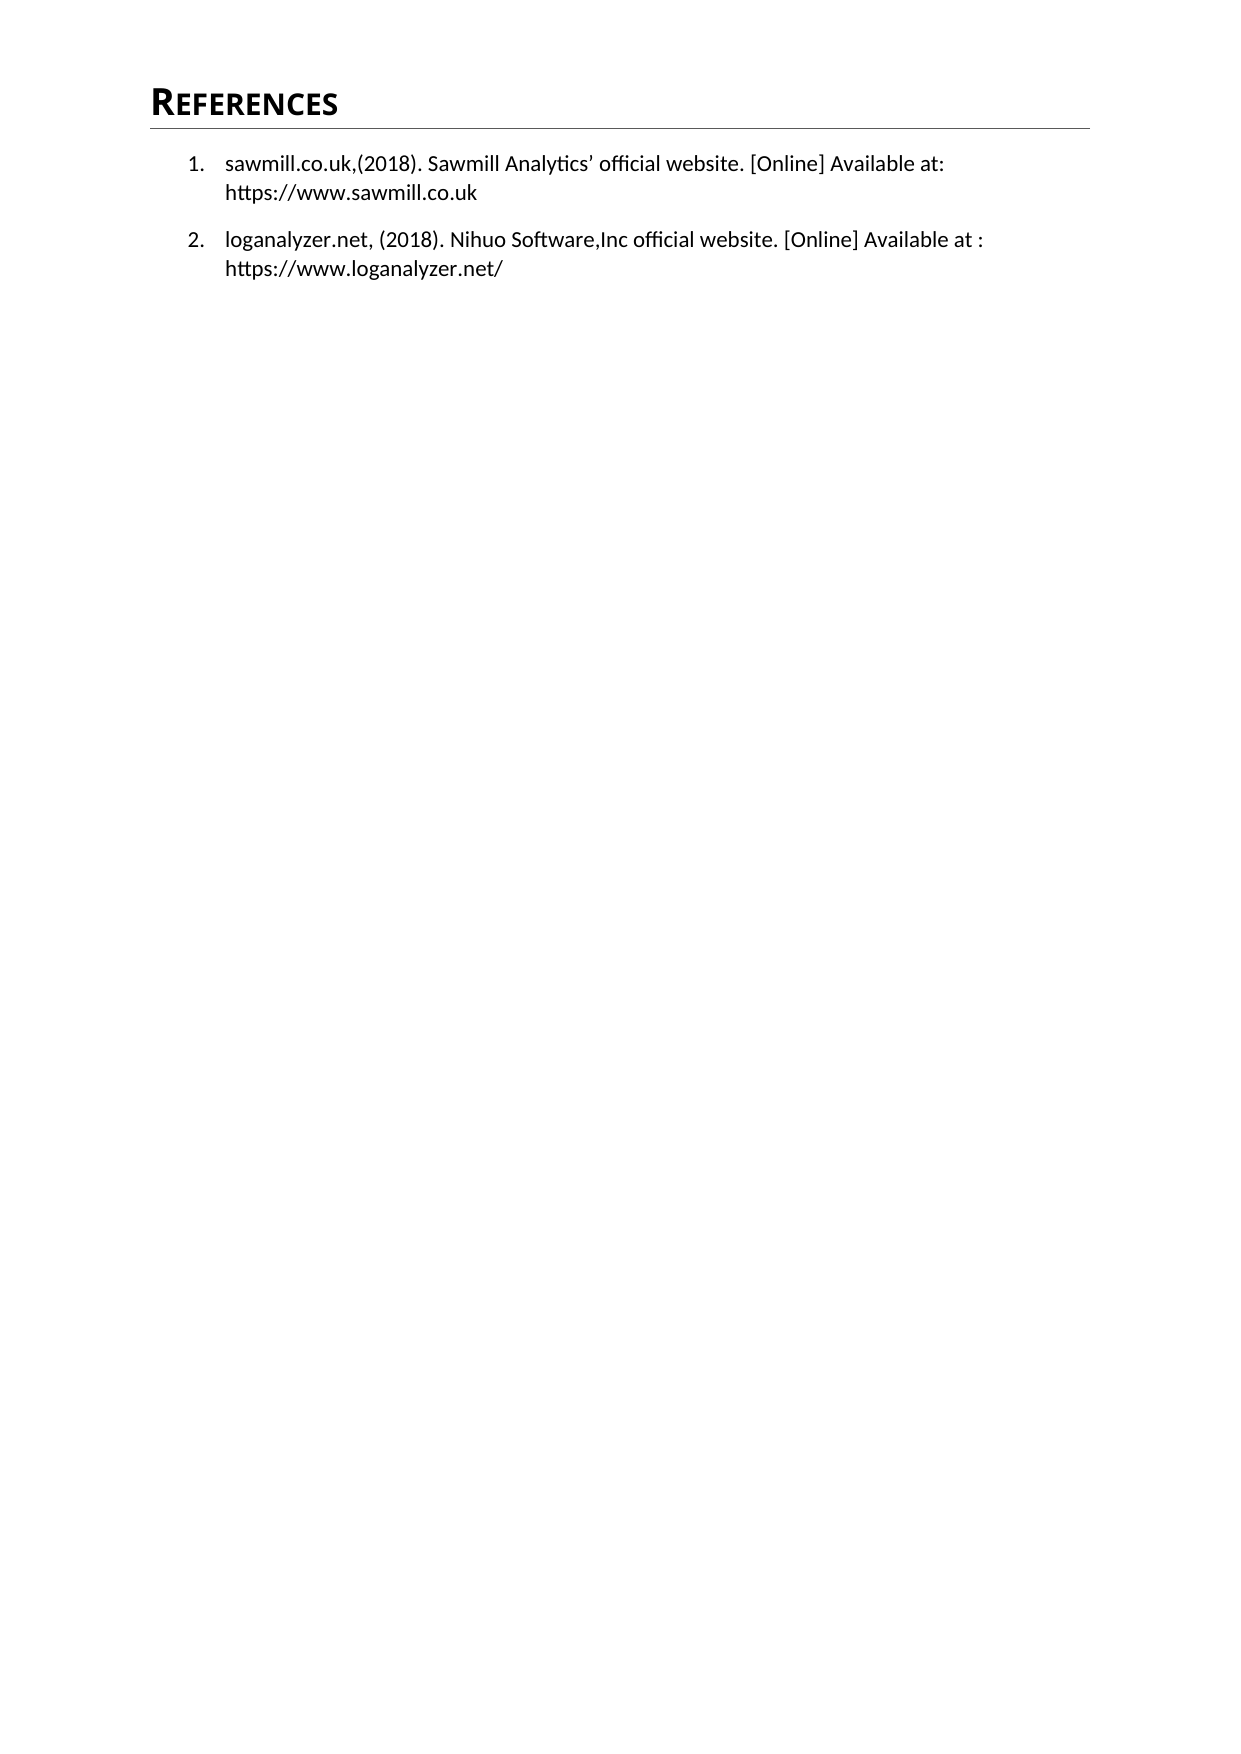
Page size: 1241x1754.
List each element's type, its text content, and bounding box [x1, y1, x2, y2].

list sawmill.co.uk,(2018). Sawmill Analytics’ official website. [Online] Available at: https://www.sawmill.co.uk [187, 149, 1090, 207]
subtitle References [150, 75, 1090, 128]
list loganalyzer.net, (2018). Nihuo Software,Inc official website. [Online] Available at : https://www.loganalyzer.net/ [187, 225, 1090, 283]
